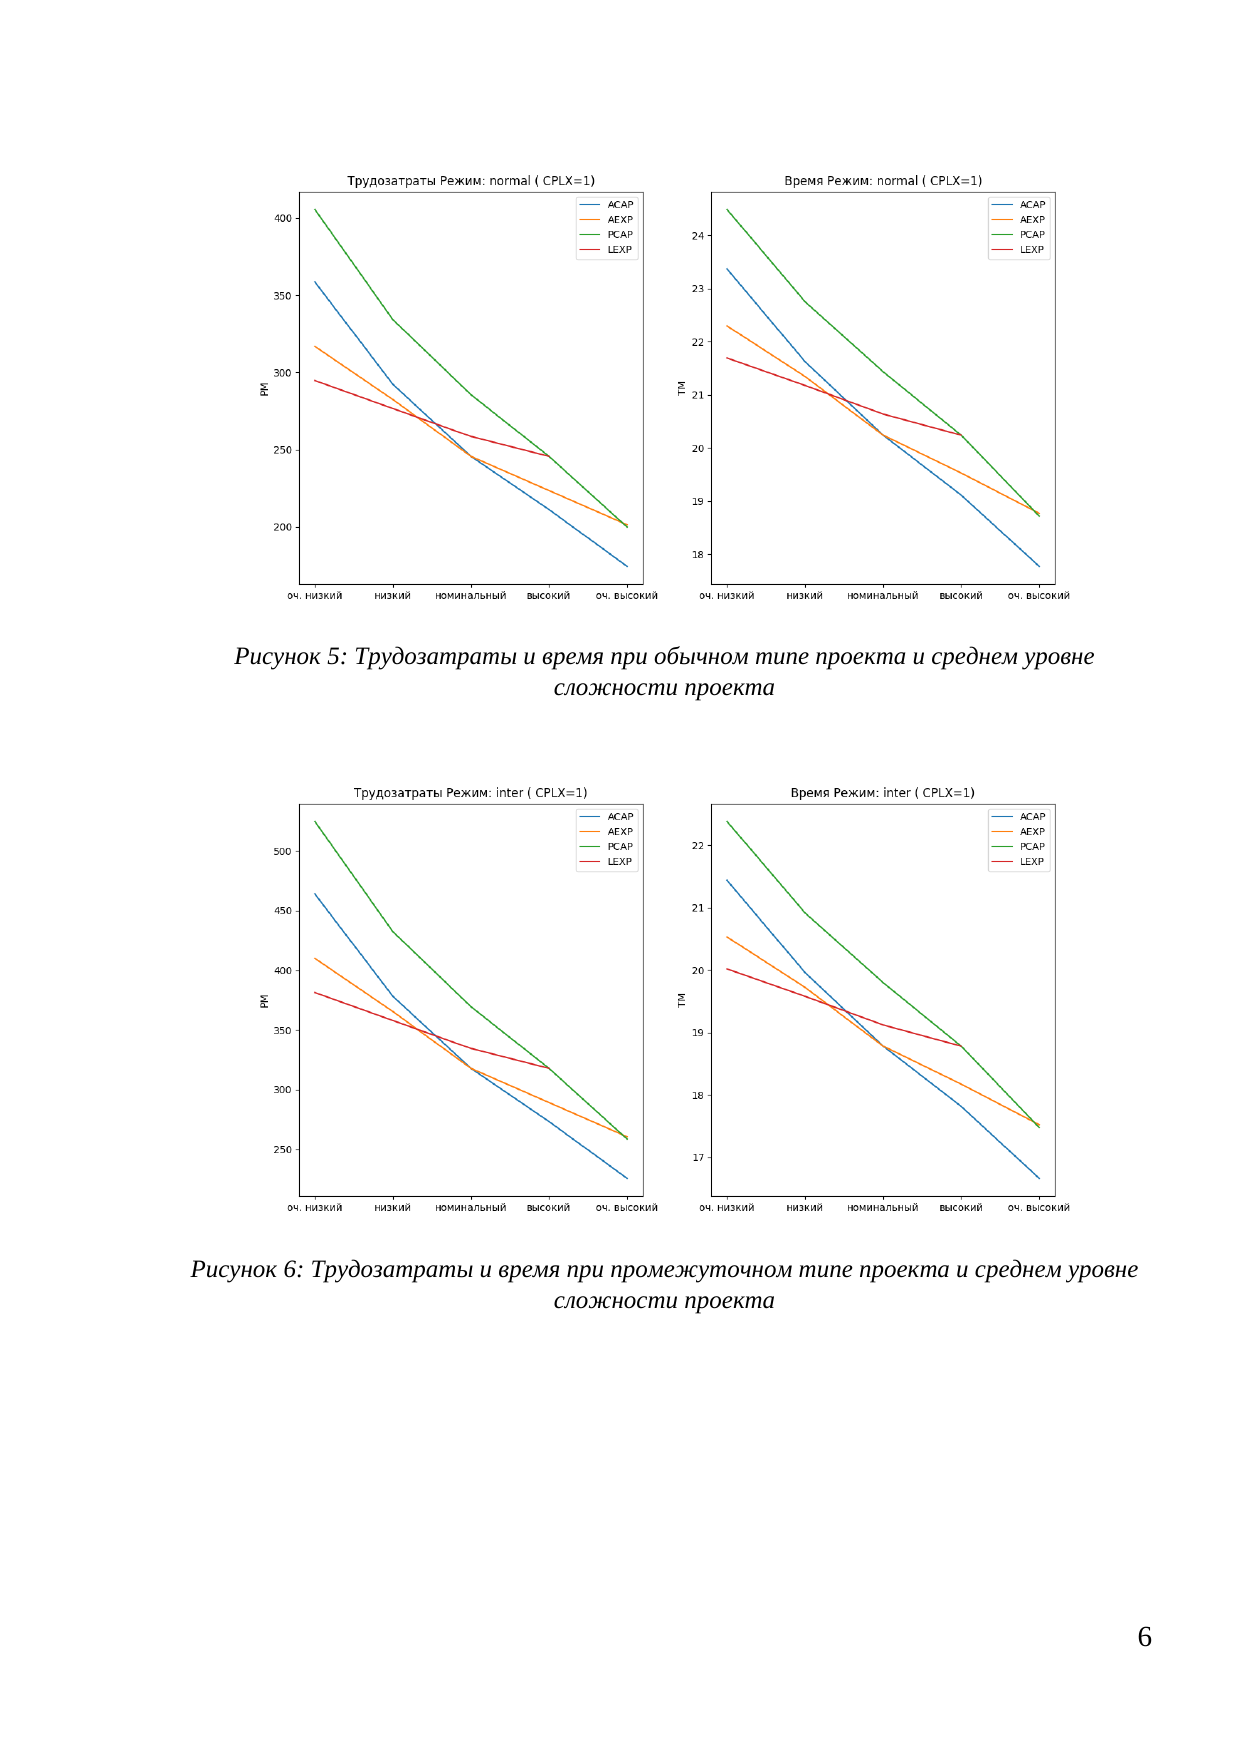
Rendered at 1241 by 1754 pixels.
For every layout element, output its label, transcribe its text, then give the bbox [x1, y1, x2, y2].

picture [177, 130, 1152, 640]
text Рисунок 5: Трудозатраты и время при обычном типе проекта и среднем уровне сложности проекта [177, 640, 1152, 701]
text Рисунок 6: Трудозатраты и время при промежуточном типе проекта и среднем уровне сложности проекта [177, 1252, 1152, 1314]
picture [177, 743, 1152, 1252]
